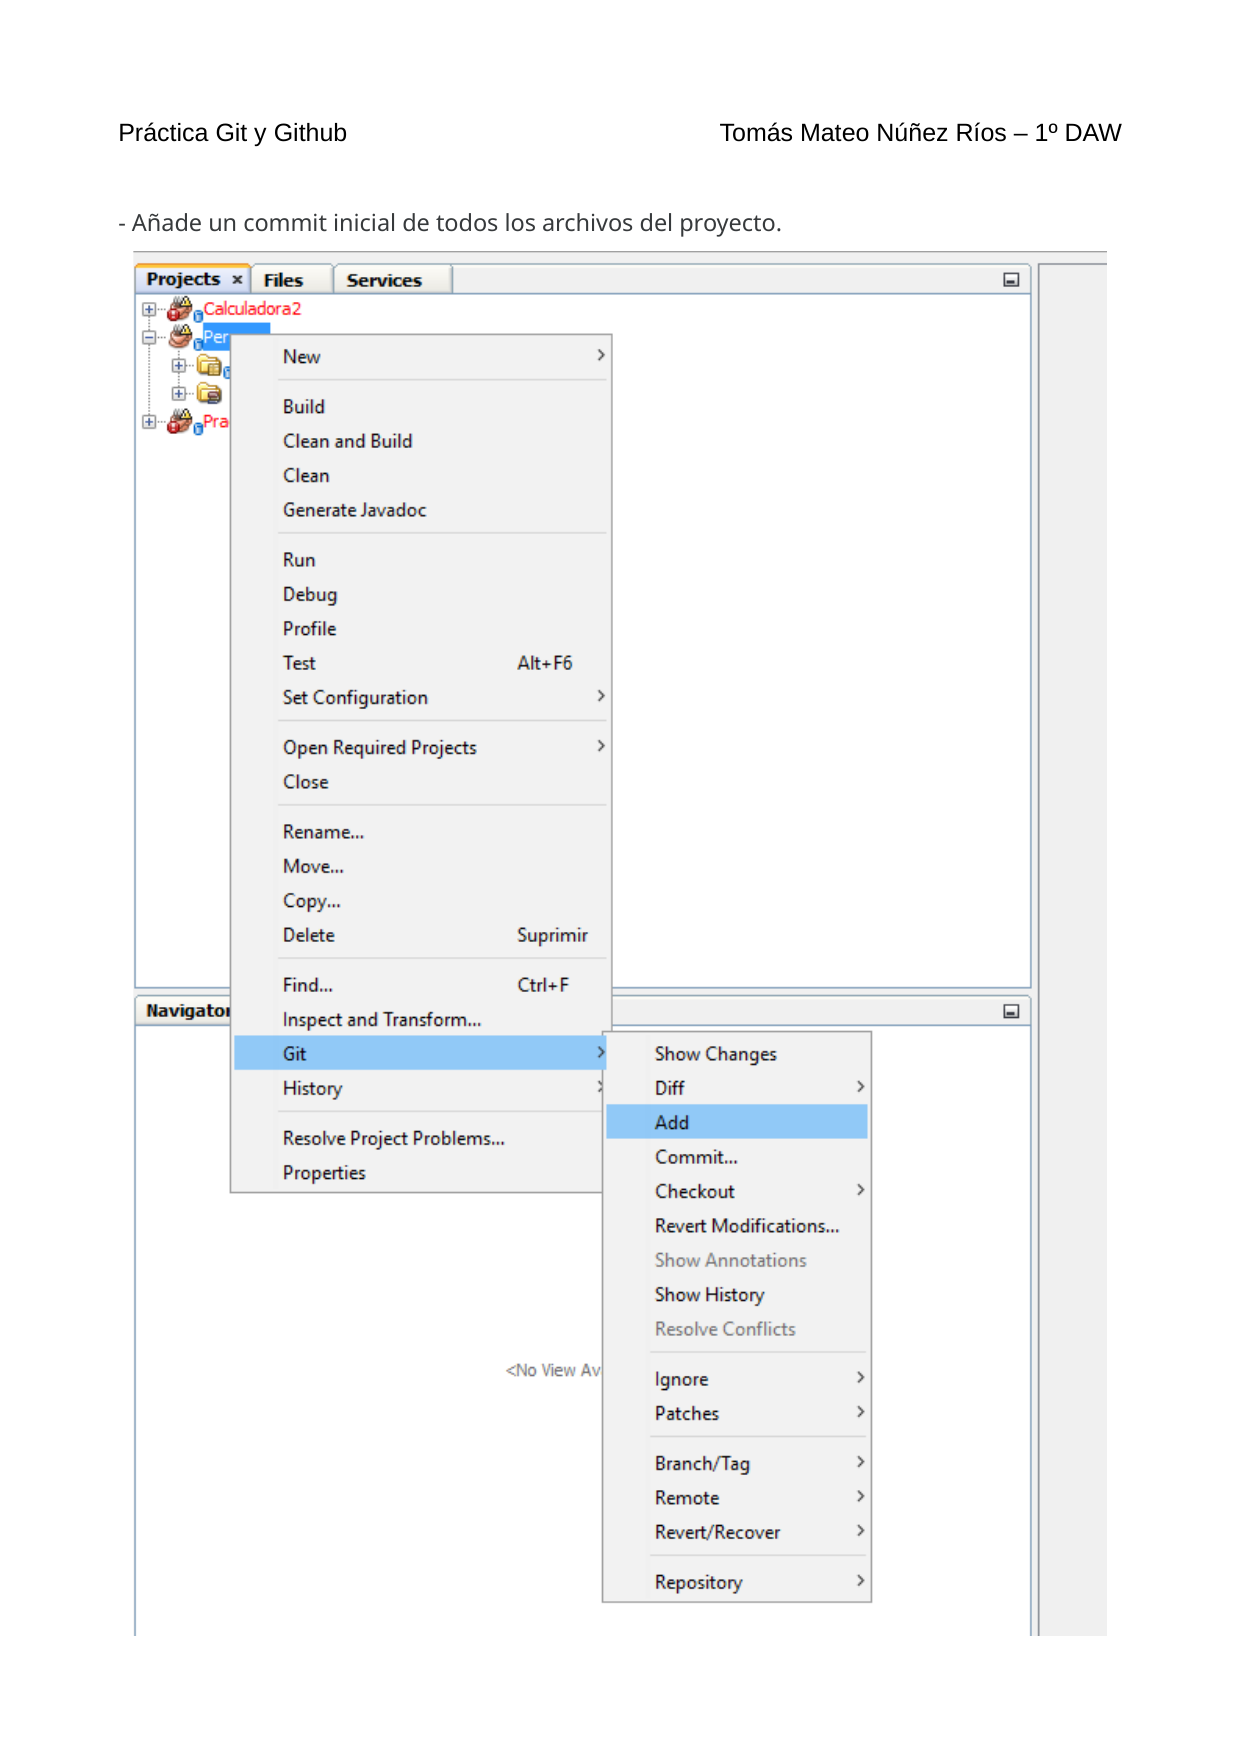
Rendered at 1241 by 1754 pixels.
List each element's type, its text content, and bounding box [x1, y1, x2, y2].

picture [133, 251, 1107, 1636]
text - Añade un commit inicial de todos los archivos del proyecto. [118, 207, 1122, 239]
